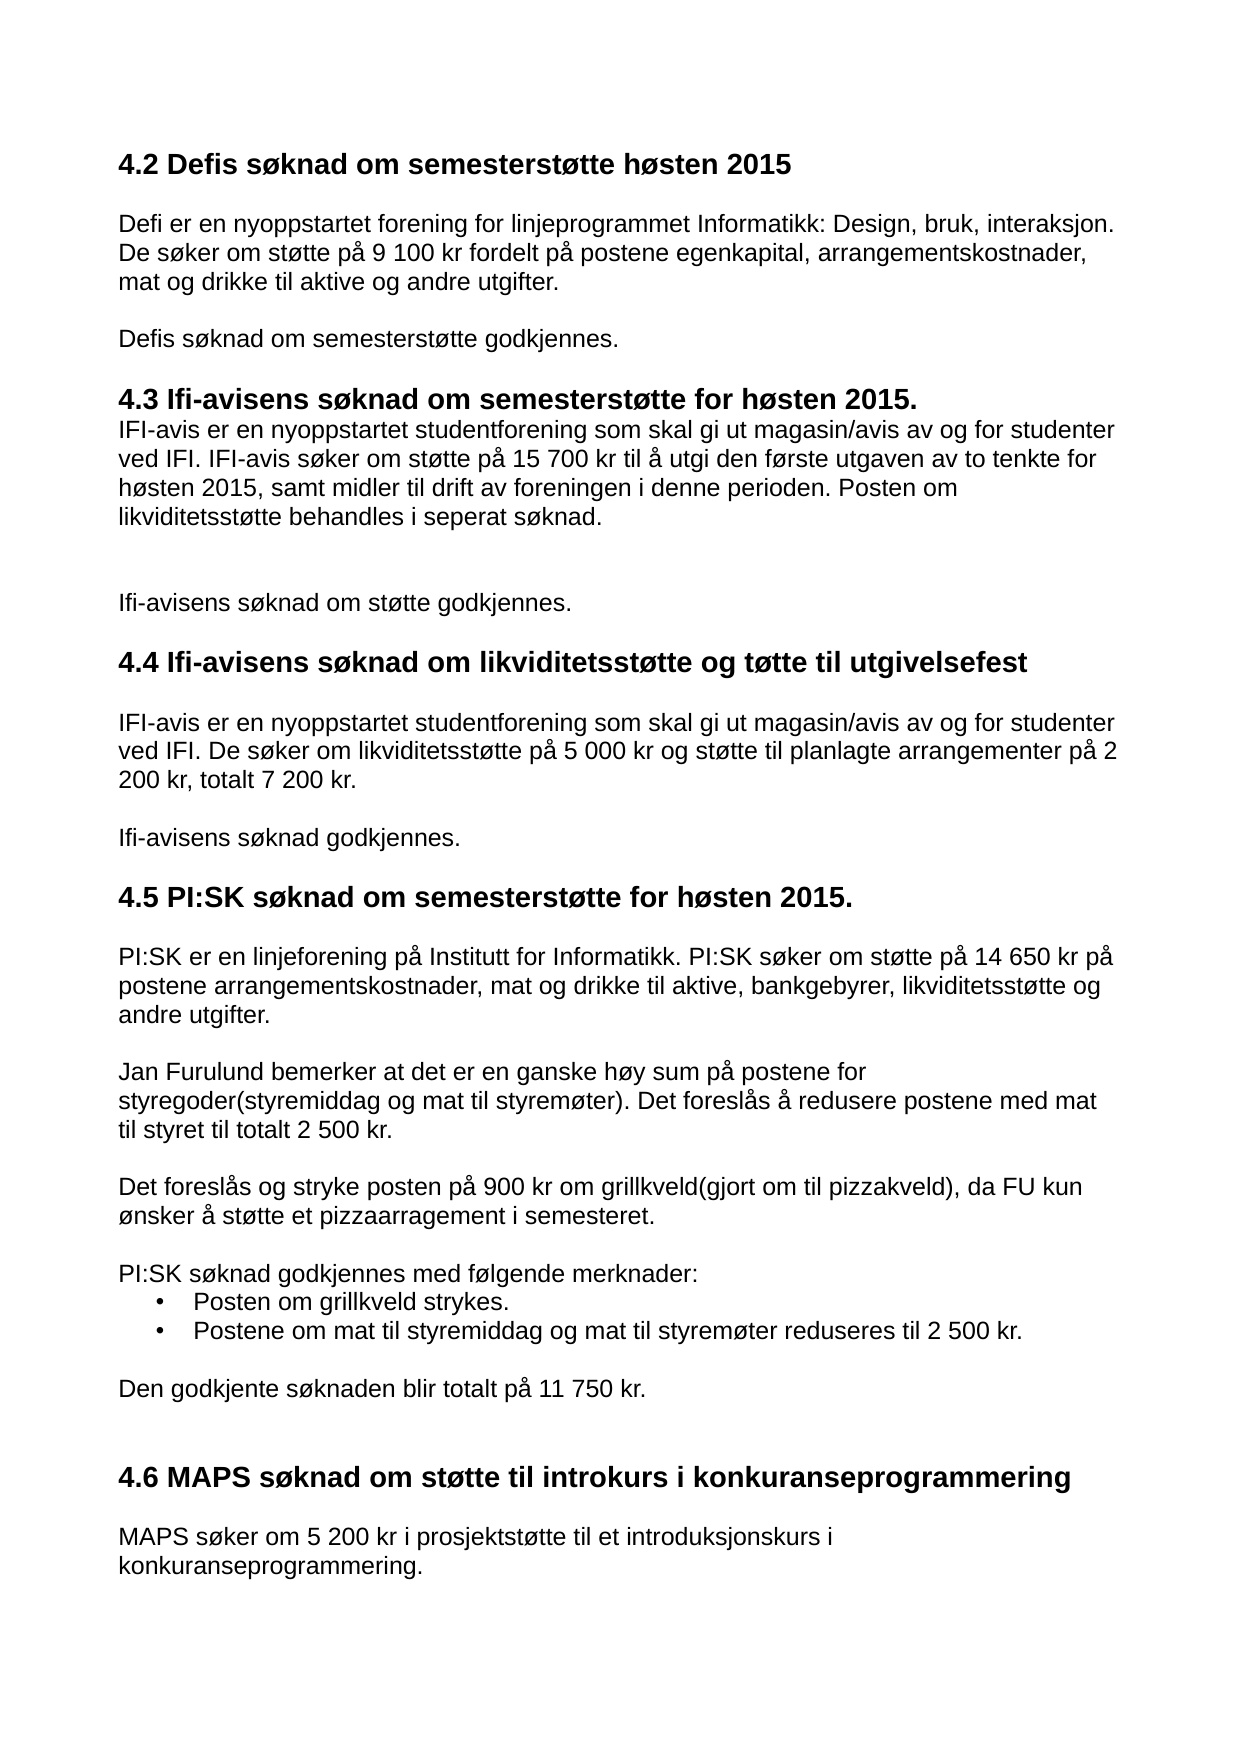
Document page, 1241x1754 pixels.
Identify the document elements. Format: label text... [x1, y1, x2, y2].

text 4.2 Defis søknad om semesterstøtte høsten 2015 [118, 147, 1122, 180]
text Den godkjente søknaden blir totalt på 11 750 kr. [118, 1374, 1122, 1402]
text IFI-avis er en nyoppstartet studentforening som skal gi ut magasin/avis av og for studenter ved IFI. IFI-avis søker om støtte på 15 700 kr til å utgi den første utgaven av to tenkte for høsten 2015, samt midler til drift av foreningen i denne perioden. Posten om likviditetsstøtte behandles i seperat søknad. [118, 415, 1122, 530]
text 4.6 MAPS søknad om støtte til introkurs i konkuranseprogrammering [118, 1460, 1122, 1493]
text Jan Furulund bemerker at det er en ganske høy sum på postene for styregoder(styremiddag og mat til styremøter). Det foreslås å redusere postene med mat til styret til totalt 2 500 kr. [118, 1057, 1122, 1143]
text PI:SK er en linjeforening på Institutt for Informatikk. PI:SK søker om støtte på 14 650 kr på postene arrangementskostnader, mat og drikke til aktive, bankgebyrer, likviditetsstøtte og andre utgifter. [118, 942, 1122, 1028]
text Ifi-avisens søknad godkjennes. [118, 822, 1122, 851]
text MAPS søker om 5 200 kr i prosjektstøtte til et introduksjonskurs i konkuranseprogrammering. [118, 1522, 1122, 1580]
list Postene om mat til styremiddag og mat til styremøter reduseres til 2 500 kr. [156, 1316, 1122, 1345]
text IFI-avis er en nyoppstartet studentforening som skal gi ut magasin/avis av og for studenter ved IFI. De søker om likviditetsstøtte på 5 000 kr og støtte til planlagte arrangementer på 2 200 kr, totalt 7 200 kr. [118, 707, 1122, 794]
text 4.5 PI:SK søknad om semesterstøtte for høsten 2015. [118, 880, 1122, 913]
text PI:SK søknad godkjennes med følgende merknader: [118, 1258, 1122, 1287]
text Defis søknad om semesterstøtte godkjennes. [118, 324, 1122, 353]
text Det foreslås og stryke posten på 900 kr om grillkveld(gjort om til pizzakveld), da FU kun ønsker å støtte et pizzaarragement i semesteret. [118, 1172, 1122, 1230]
text 4.4 Ifi-avisens søknad om likviditetsstøtte og tøtte til utgivelsefest [118, 645, 1122, 679]
text 4.3 Ifi-avisens søknad om semesterstøtte for høsten 2015. [118, 382, 1122, 415]
text Defi er en nyoppstartet forening for linjeprogrammet Informatikk: Design, bruk, interaksjon. De søker om støtte på 9 100 kr fordelt på postene egenkapital, arrangementskostnader, mat og drikke til aktive og andre utgifter. [118, 209, 1122, 295]
text Ifi-avisens søknad om støtte godkjennes. [118, 588, 1122, 616]
list Posten om grillkveld strykes. [156, 1287, 1122, 1316]
